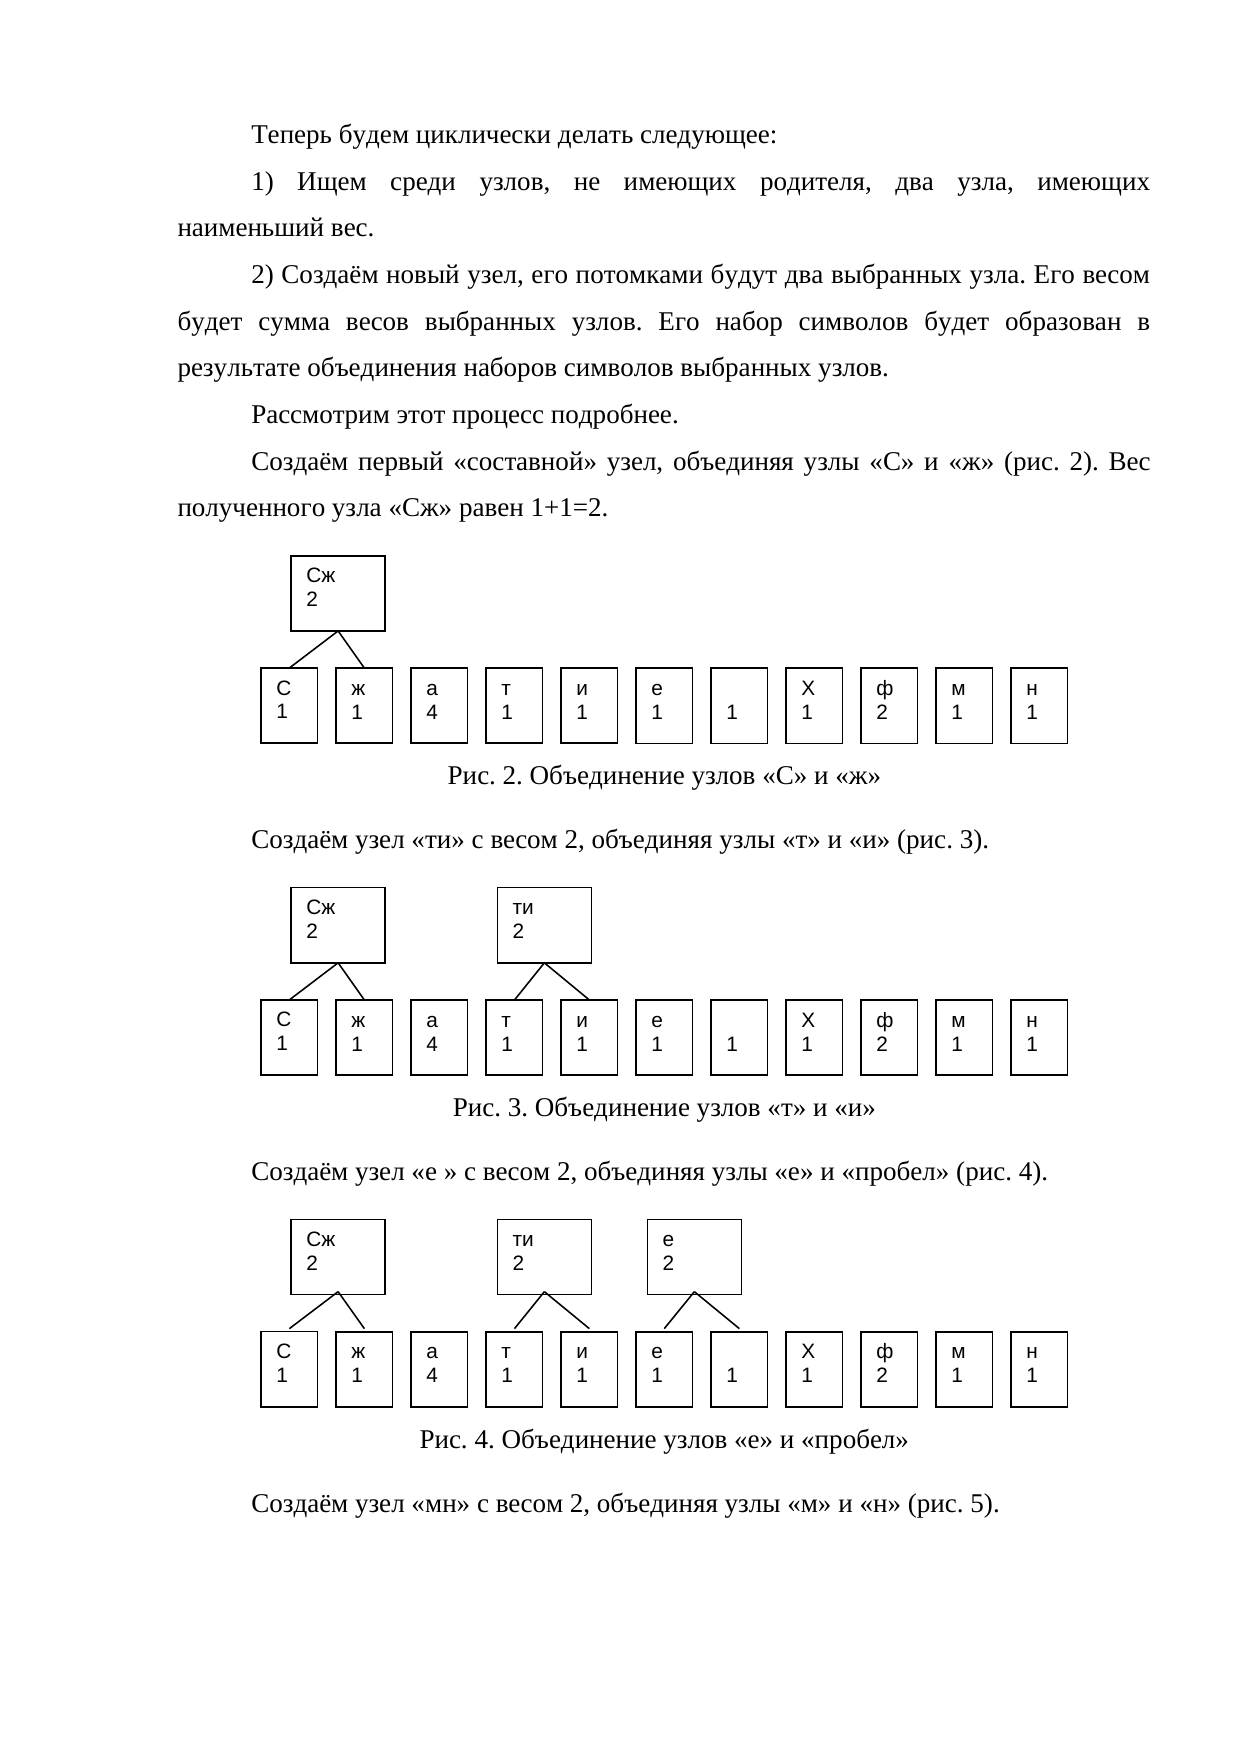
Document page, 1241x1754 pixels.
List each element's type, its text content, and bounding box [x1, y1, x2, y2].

text Создаём узел «е » с весом 2, объединяя узлы «е» и «пробел» (рис. 4). [177, 1155, 1152, 1186]
text Рис. 2. Объединение узлов «С» и «ж» [177, 556, 1152, 790]
text Рассмотрим этот процесс подробнее. [177, 398, 1152, 429]
text Рис. 4. Объединение узлов «е» и «пробел» [177, 1219, 1152, 1454]
text Создаём узел «ти» с весом 2, объединяя узлы «т» и «и» (рис. 3). [177, 823, 1152, 854]
text 1) Ищем среди узлов, не имеющих родителя, два узла, имеющих наименьший вес. [177, 165, 1152, 243]
text Создаём узел «мн» с весом 2, объединяя узлы «м» и «н» (рис. 5). [177, 1487, 1152, 1518]
text Создаём первый «составной» узел, объединяя узлы «С» и «ж» (рис. 2). Вес полученного узла «Сж» равен 1+1=2. [177, 445, 1152, 523]
text Теперь будем циклически делать следующее: [177, 118, 1152, 149]
text Рис. 3. Объединение узлов «т» и «и» [177, 888, 1152, 1122]
text 2) Создаём новый узел, его потомками будут два выбранных узла. Его весом будет сумма весов выбранных узлов. Его набор символов будет образован в результате объединения наборов символов выбранных узлов. [177, 258, 1152, 383]
